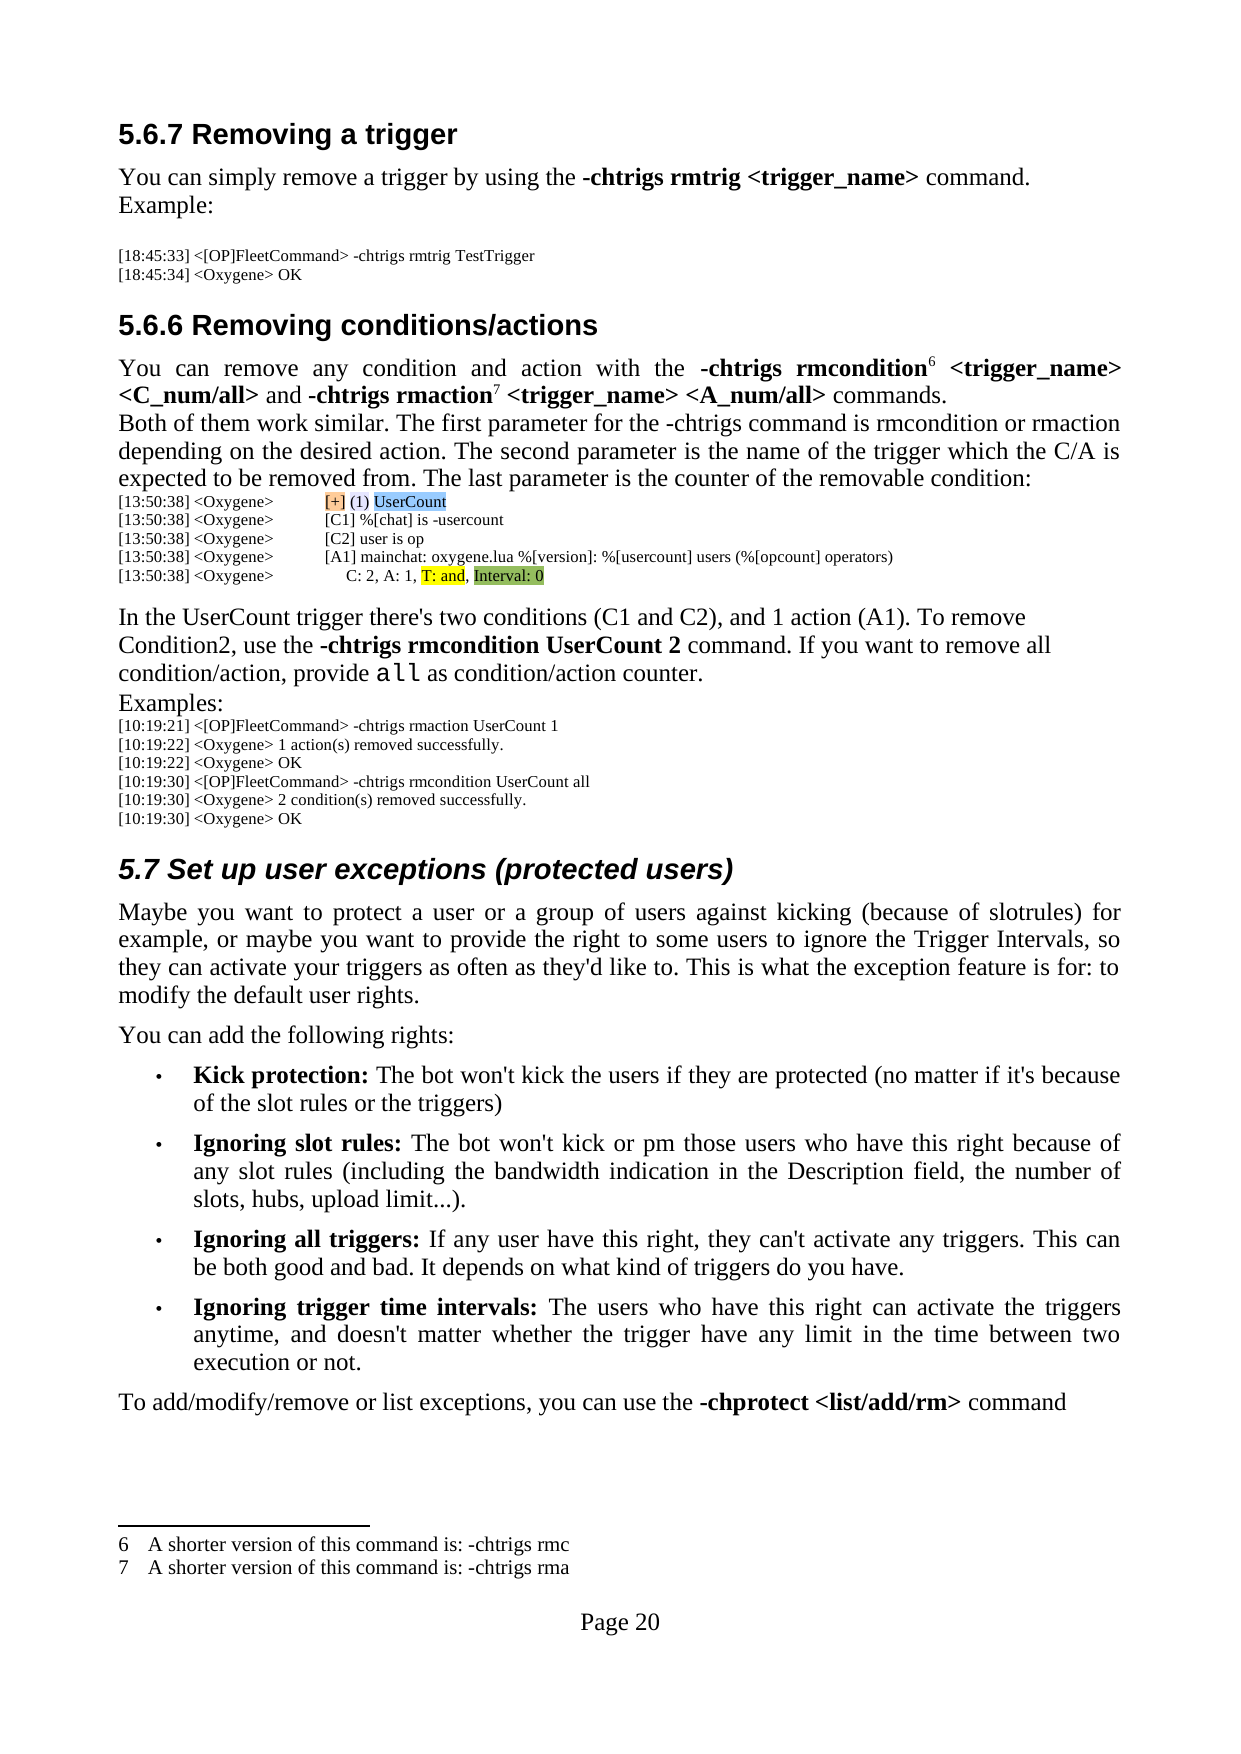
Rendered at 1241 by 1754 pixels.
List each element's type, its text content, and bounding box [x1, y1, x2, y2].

subtitle 5.7 Set up user exceptions (protected users) [118, 853, 1122, 885]
text [13:50:38] <Oxygene> [+] (1) UserCount [118, 492, 1122, 511]
list Ignoring all triggers: If any user have this right, they can't activate any triggers. This can be both good and bad. It depends on what kind of triggers do you have. [156, 1225, 1122, 1280]
text Example: [118, 191, 1122, 219]
text [10:19:22] <Oxygene> 1 action(s) removed successfully. [118, 735, 1122, 753]
list Ignoring trigger time intervals: The users who have this right can activate the triggers anytime, and doesn't matter whether the trigger have any limit in the time between two execution or not. [156, 1293, 1122, 1376]
text Maybe you want to protect a user or a group of users against kicking (because of slotrules) for example, or maybe you want to provide the right to some users to ignore the Trigger Intervals, so they can activate your triggers as often as they'd like to. This is what the exception feature is for: to modify the default user rights. [118, 898, 1122, 1009]
text In the UserCount trigger there's two conditions (C1 and C2), and 1 action (A1). To remove Condition2, use the -chtrigs rmcondition UserCount 2 command. If you want to remove all condition/action, provide all as condition/action counter. [118, 603, 1122, 689]
text A shorter version of this command is: -chtrigs rmc [118, 1532, 1122, 1556]
text [10:19:30] <[OP]FleetCommand> -chtrigs rmcondition UserCount all [118, 772, 1122, 791]
text [10:19:22] <Oxygene> OK [118, 753, 1122, 772]
text [13:50:38] <Oxygene> C: 2, A: 1, T: and, Interval: 0 [118, 566, 1122, 585]
text [13:50:38] <Oxygene> [C1] %[chat] is -usercount [118, 511, 1122, 529]
subtitle 5.6.6 Removing conditions/actions [118, 308, 1122, 341]
text A shorter version of this command is: -chtrigs rma [118, 1556, 1122, 1578]
text [13:50:38] <Oxygene> [C2] user is op [118, 529, 1122, 548]
text Both of them work similar. The first parameter for the -chtrigs command is rmcondition or rmaction depending on the desired action. The second parameter is the name of the trigger which the C/A is expected to be removed from. The last parameter is the counter of the removable condition: [118, 409, 1122, 492]
subtitle 5.6.7 Removing a trigger [118, 118, 1122, 151]
list Kick protection: The bot won't kick the users if they are protected (no matter if it's because of the slot rules or the triggers) [156, 1061, 1122, 1117]
text [10:19:30] <Oxygene> OK [118, 809, 1122, 828]
text To add/modify/remove or list exceptions, you can use the -chprotect <list/add/rm> command [118, 1388, 1122, 1416]
text [18:45:34] <Oxygene> OK [118, 265, 1122, 283]
list Ignoring slot rules: The bot won't kick or pm those users who have this right because of any slot rules (including the bandwidth indication in the Description field, the number of slots, hubs, upload limit...). [156, 1129, 1122, 1212]
text You can simply remove a trigger by using the -chtrigs rmtrig <trigger_name> command. [118, 163, 1122, 191]
text [10:19:21] <[OP]FleetCommand> -chtrigs rmaction UserCount 1 [118, 716, 1122, 735]
text [18:45:33] <[OP]FleetCommand> -chtrigs rmtrig TestTrigger [118, 246, 1122, 265]
text [13:50:38] <Oxygene> [A1] mainchat: oxygene.lua %[version]: %[usercount] users (%[opcount] operators) [118, 548, 1122, 566]
text You can add the following rights: [118, 1021, 1122, 1049]
text Examples: [118, 689, 1122, 716]
text [10:19:30] <Oxygene> 2 condition(s) removed successfully. [118, 791, 1122, 809]
text You can remove any condition and action with the -chtrigs rmcondition <trigger_name> <C_num/all> and -chtrigs rmaction <trigger_name> <A_num/all> commands. [118, 354, 1122, 409]
